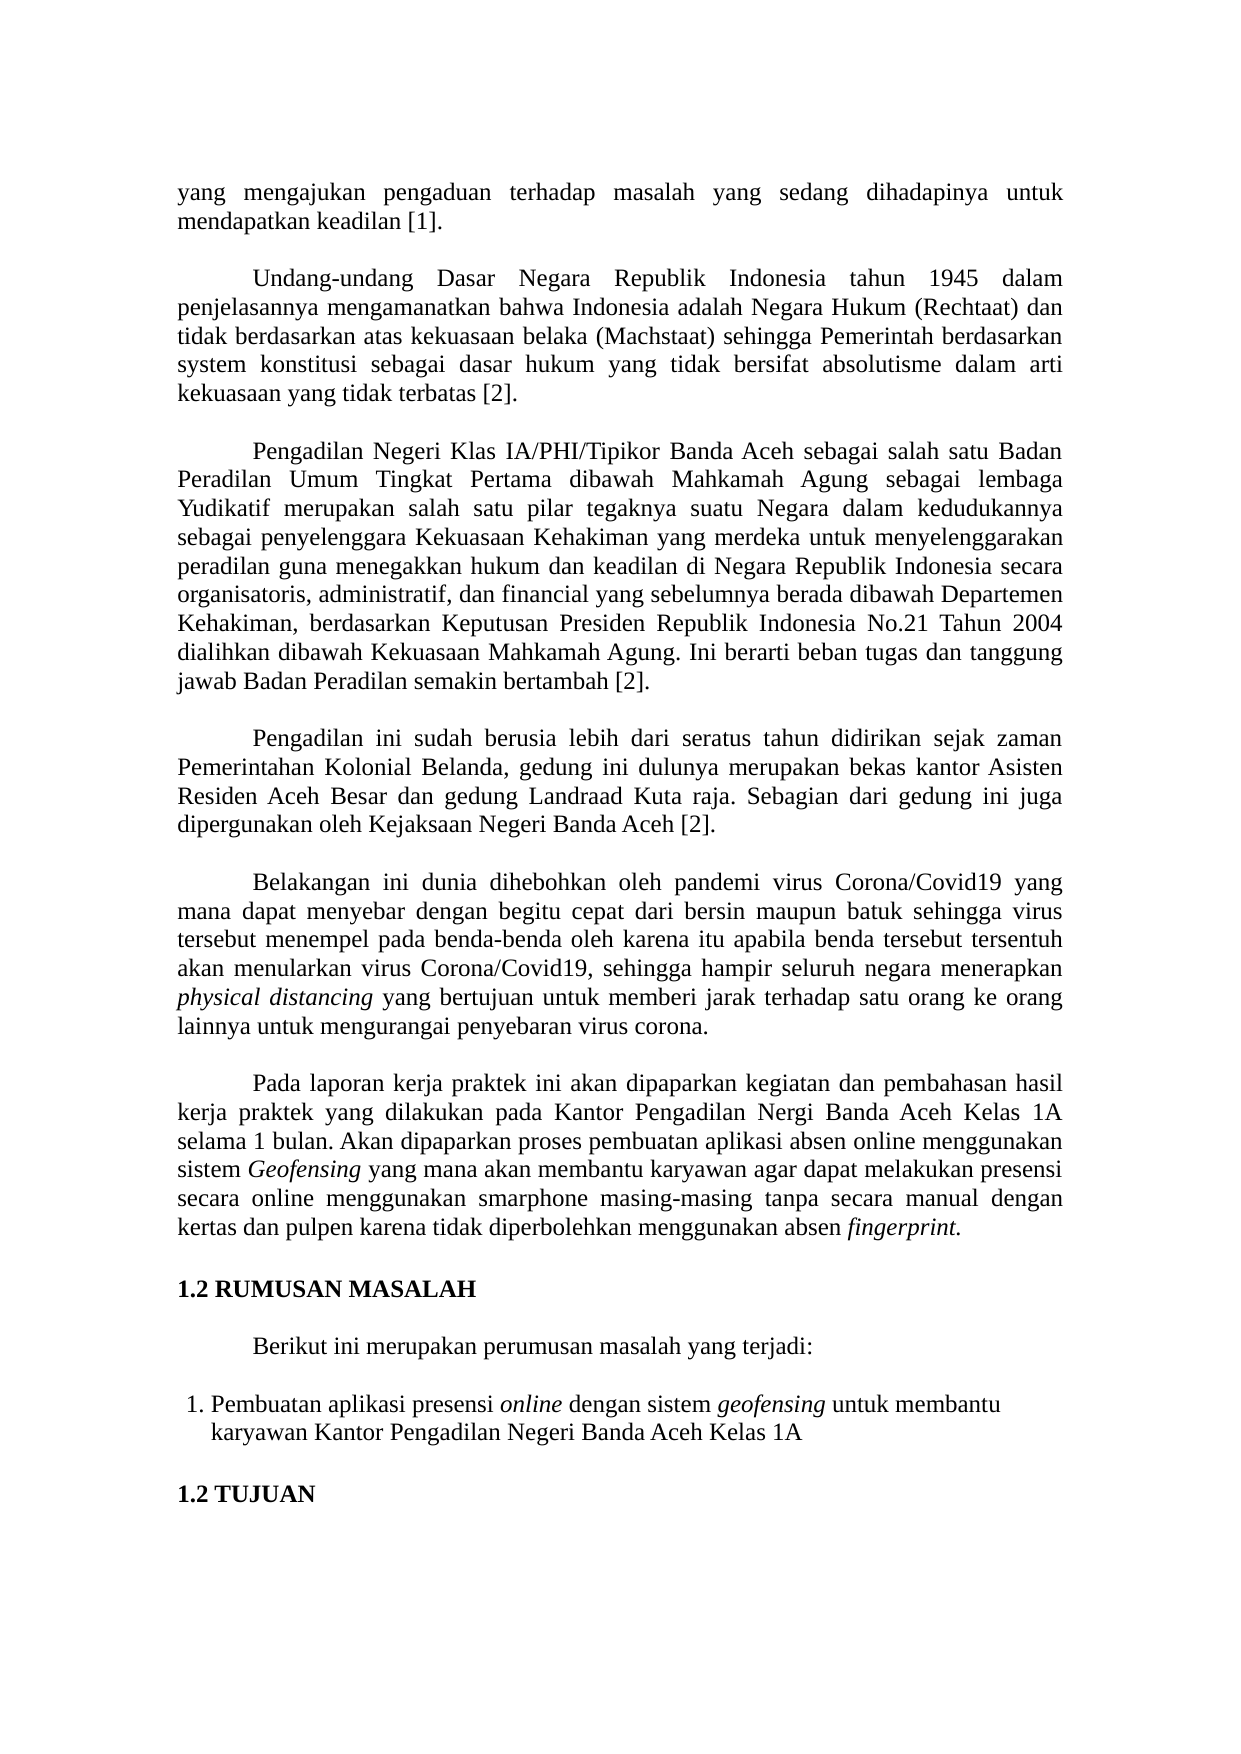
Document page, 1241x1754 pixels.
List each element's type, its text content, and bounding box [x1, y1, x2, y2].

text Pada laporan kerja praktek ini akan dipaparkan kegiatan dan pembahasan hasil kerja praktek yang dilakukan pada Kantor Pengadilan Nergi Banda Aceh Kelas 1A selama 1 bulan. Akan dipaparkan proses pembuatan aplikasi absen online menggunakan sistem Geofensing yang mana akan membantu karyawan agar dapat melakukan presensi secara online menggunakan smarphone masing-masing tanpa secara manual dengan kertas dan pulpen karena tidak diperbolehkan menggunakan absen fingerprint. [177, 1068, 1063, 1241]
text Belakangan ini dunia dihebohkan oleh pandemi virus Corona/Covid19 yang mana dapat menyebar dengan begitu cepat dari bersin maupun batuk sehingga virus tersebut menempel pada benda-benda oleh karena itu apabila benda tersebut tersentuh akan menularkan virus Corona/Covid19, sehingga hampir seluruh negara menerapkan physical distancing yang bertujuan untuk memberi jarak terhadap satu orang ke orang lainnya untuk mengurangai penyebaran virus corona. [177, 867, 1063, 1039]
text Pengadilan Negeri Klas IA/PHI/Tipikor Banda Aceh sebagai salah satu Badan Peradilan Umum Tingkat Pertama dibawah Mahkamah Agung sebagai lembaga Yudikatif merupakan salah satu pilar tegaknya suatu Negara dalam kedudukannya sebagai penyelenggara Kekuasaan Kehakiman yang merdeka untuk menyelenggarakan peradilan guna menegakkan hukum dan keadilan di Negara Republik Indonesia secara organisatoris, administratif, dan financial yang sebelumnya berada dibawah Departemen Kehakiman, berdasarkan Keputusan Presiden Republik Indonesia No.21 Tahun 2004 dialihkan dibawah Kekuasaan Mahkamah Agung. Ini berarti beban tugas dan tanggung jawab Badan Peradilan semakin bertambah [2]. [177, 436, 1063, 694]
text 1.2 TUJUAN [177, 1479, 1063, 1508]
text yang mengajukan pengaduan terhadap masalah yang sedang dihadapinya untuk mendapatkan keadilan [1]. [177, 177, 1063, 234]
text Pengadilan ini sudah berusia lebih dari seratus tahun didirikan sejak zaman Pemerintahan Kolonial Belanda, gedung ini dulunya merupakan bekas kantor Asisten Residen Aceh Besar dan gedung Landraad Kuta raja. Sebagian dari gedung ini juga dipergunakan oleh Kejaksaan Negeri Banda Aceh [2]. [177, 723, 1063, 838]
text 1. Pembuatan aplikasi presensi online dengan sistem geofensing untuk membantu karyawan Kantor Pengadilan Negeri Banda Aceh Kelas 1A [177, 1389, 1063, 1446]
text Undang-undang Dasar Negara Republik Indonesia tahun 1945 dalam penjelasannya mengamanatkan bahwa Indonesia adalah Negara Hukum (Rechtaat) dan tidak berdasarkan atas kekuasaan belaka (Machstaat) sehingga Pemerintah berdasarkan system konstitusi sebagai dasar hukum yang tidak bersifat absolutisme dalam arti kekuasaan yang tidak terbatas [2]. [177, 263, 1063, 407]
text 1.2 RUMUSAN MASALAH [177, 1274, 1063, 1302]
text Berikut ini merupakan perumusan masalah yang terjadi: [177, 1331, 1063, 1360]
